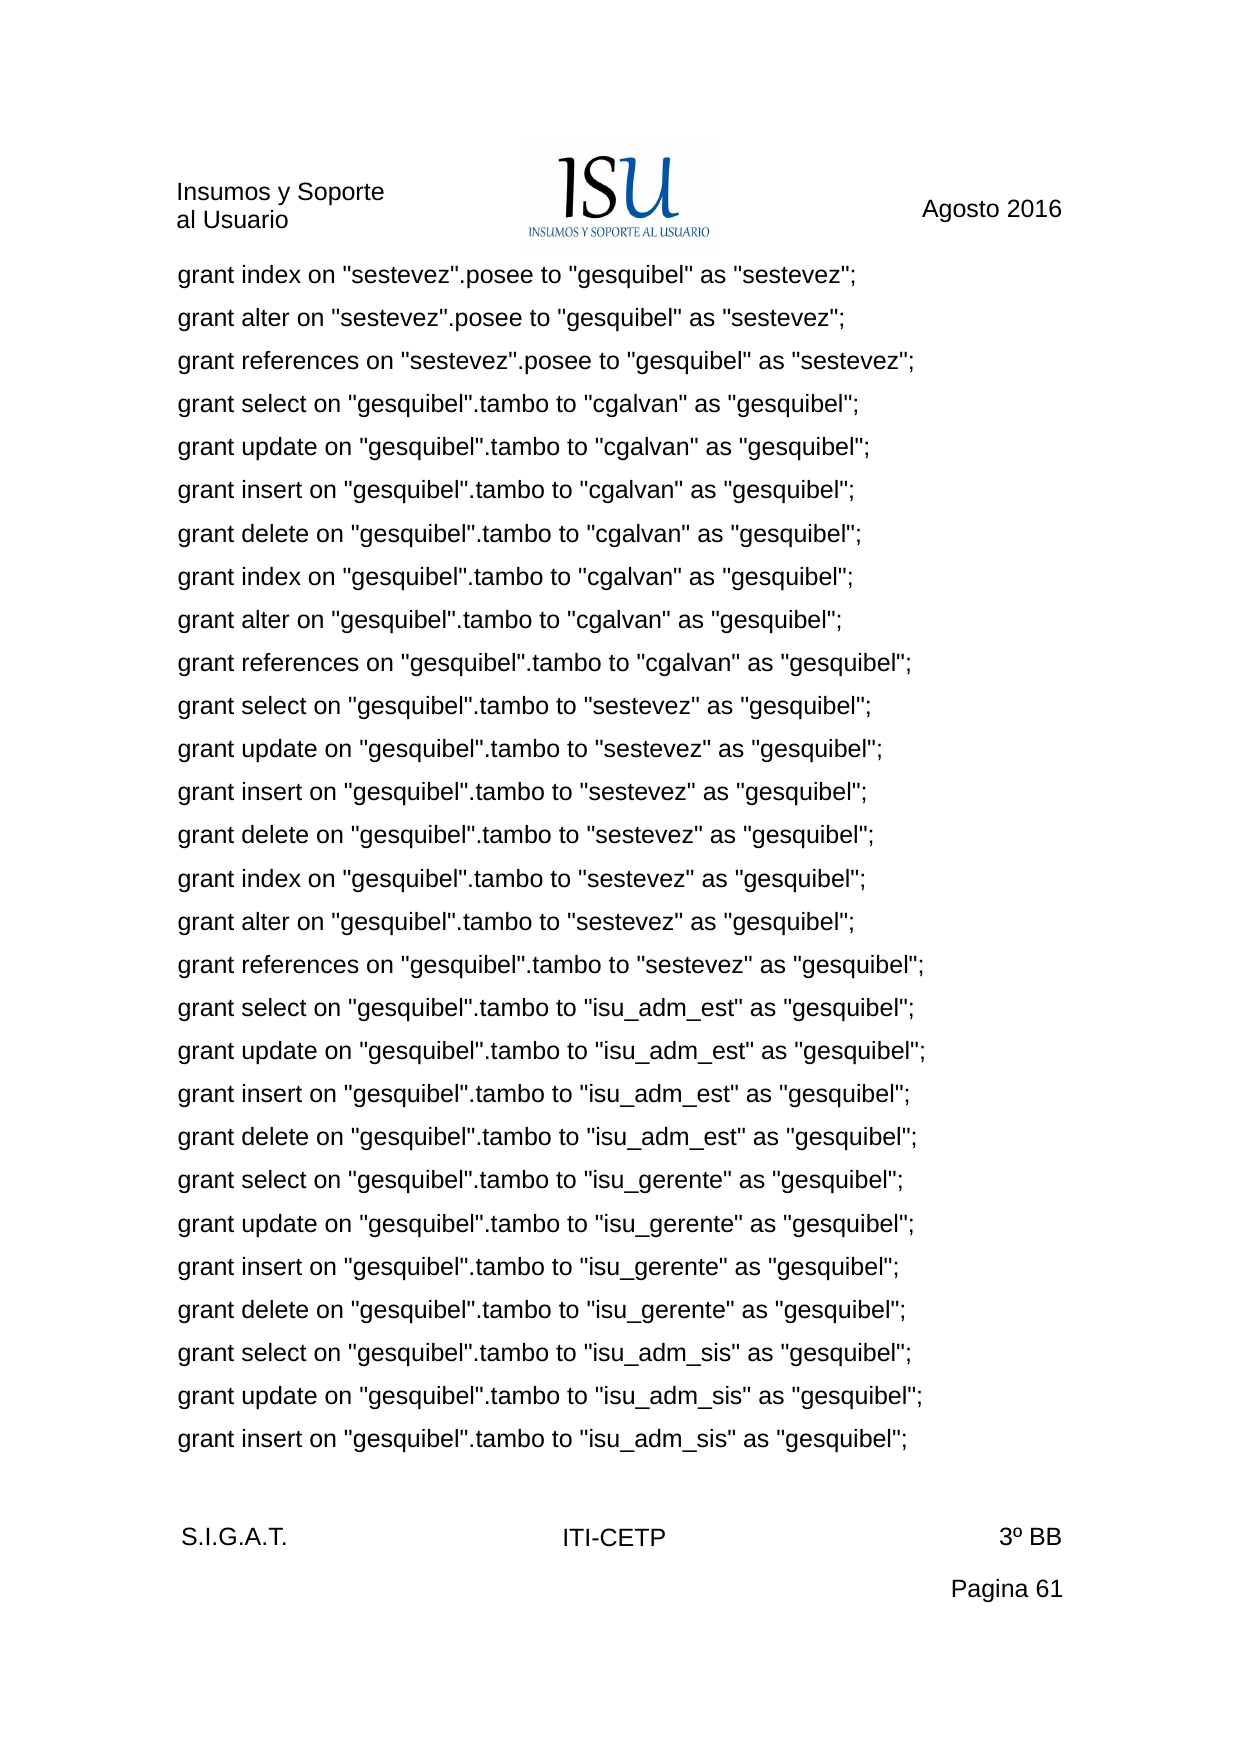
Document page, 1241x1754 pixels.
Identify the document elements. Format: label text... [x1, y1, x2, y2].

text grant index on "sestevez".posee to "gesquibel" as "sestevez"; grant alter on "sestevez".posee to "gesquibel" as "sestevez"; grant references on "sestevez".posee to "gesquibel" as "sestevez"; grant select on "gesquibel".tambo to "cgalvan" as "gesquibel"; grant update on "gesquibel".tambo to "cgalvan" as "gesquibel"; grant insert on "gesquibel".tambo to "cgalvan" as "gesquibel"; grant delete on "gesquibel".tambo to "cgalvan" as "gesquibel"; grant index on "gesquibel".tambo to "cgalvan" as "gesquibel"; grant alter on "gesquibel".tambo to "cgalvan" as "gesquibel"; grant references on "gesquibel".tambo to "cgalvan" as "gesquibel"; grant select on "gesquibel".tambo to "sestevez" as "gesquibel"; grant update on "gesquibel".tambo to "sestevez" as "gesquibel"; grant insert on "gesquibel".tambo to "sestevez" as "gesquibel"; grant delete on "gesquibel".tambo to "sestevez" as "gesquibel"; grant index on "gesquibel".tambo to "sestevez" as "gesquibel"; grant alter on "gesquibel".tambo to "sestevez" as "gesquibel"; grant references on "gesquibel".tambo to "sestevez" as "gesquibel"; grant select on "gesquibel".tambo to "isu_adm_est" as "gesquibel"; grant update on "gesquibel".tambo to "isu_adm_est" as "gesquibel"; grant insert on "gesquibel".tambo to "isu_adm_est" as "gesquibel"; grant delete on "gesquibel".tambo to "isu_adm_est" as "gesquibel"; grant select on "gesquibel".tambo to "isu_gerente" as "gesquibel"; grant update on "gesquibel".tambo to "isu_gerente" as "gesquibel"; grant insert on "gesquibel".tambo to "isu_gerente" as "gesquibel"; grant delete on "gesquibel".tambo to "isu_gerente" as "gesquibel"; grant select on "gesquibel".tambo to "isu_adm_sis" as "gesquibel"; grant update on "gesquibel".tambo to "isu_adm_sis" as "gesquibel"; grant insert on "gesquibel".tambo to "isu_adm_sis" as "gesquibel"; [177, 260, 1063, 1453]
picture [517, 138, 723, 252]
